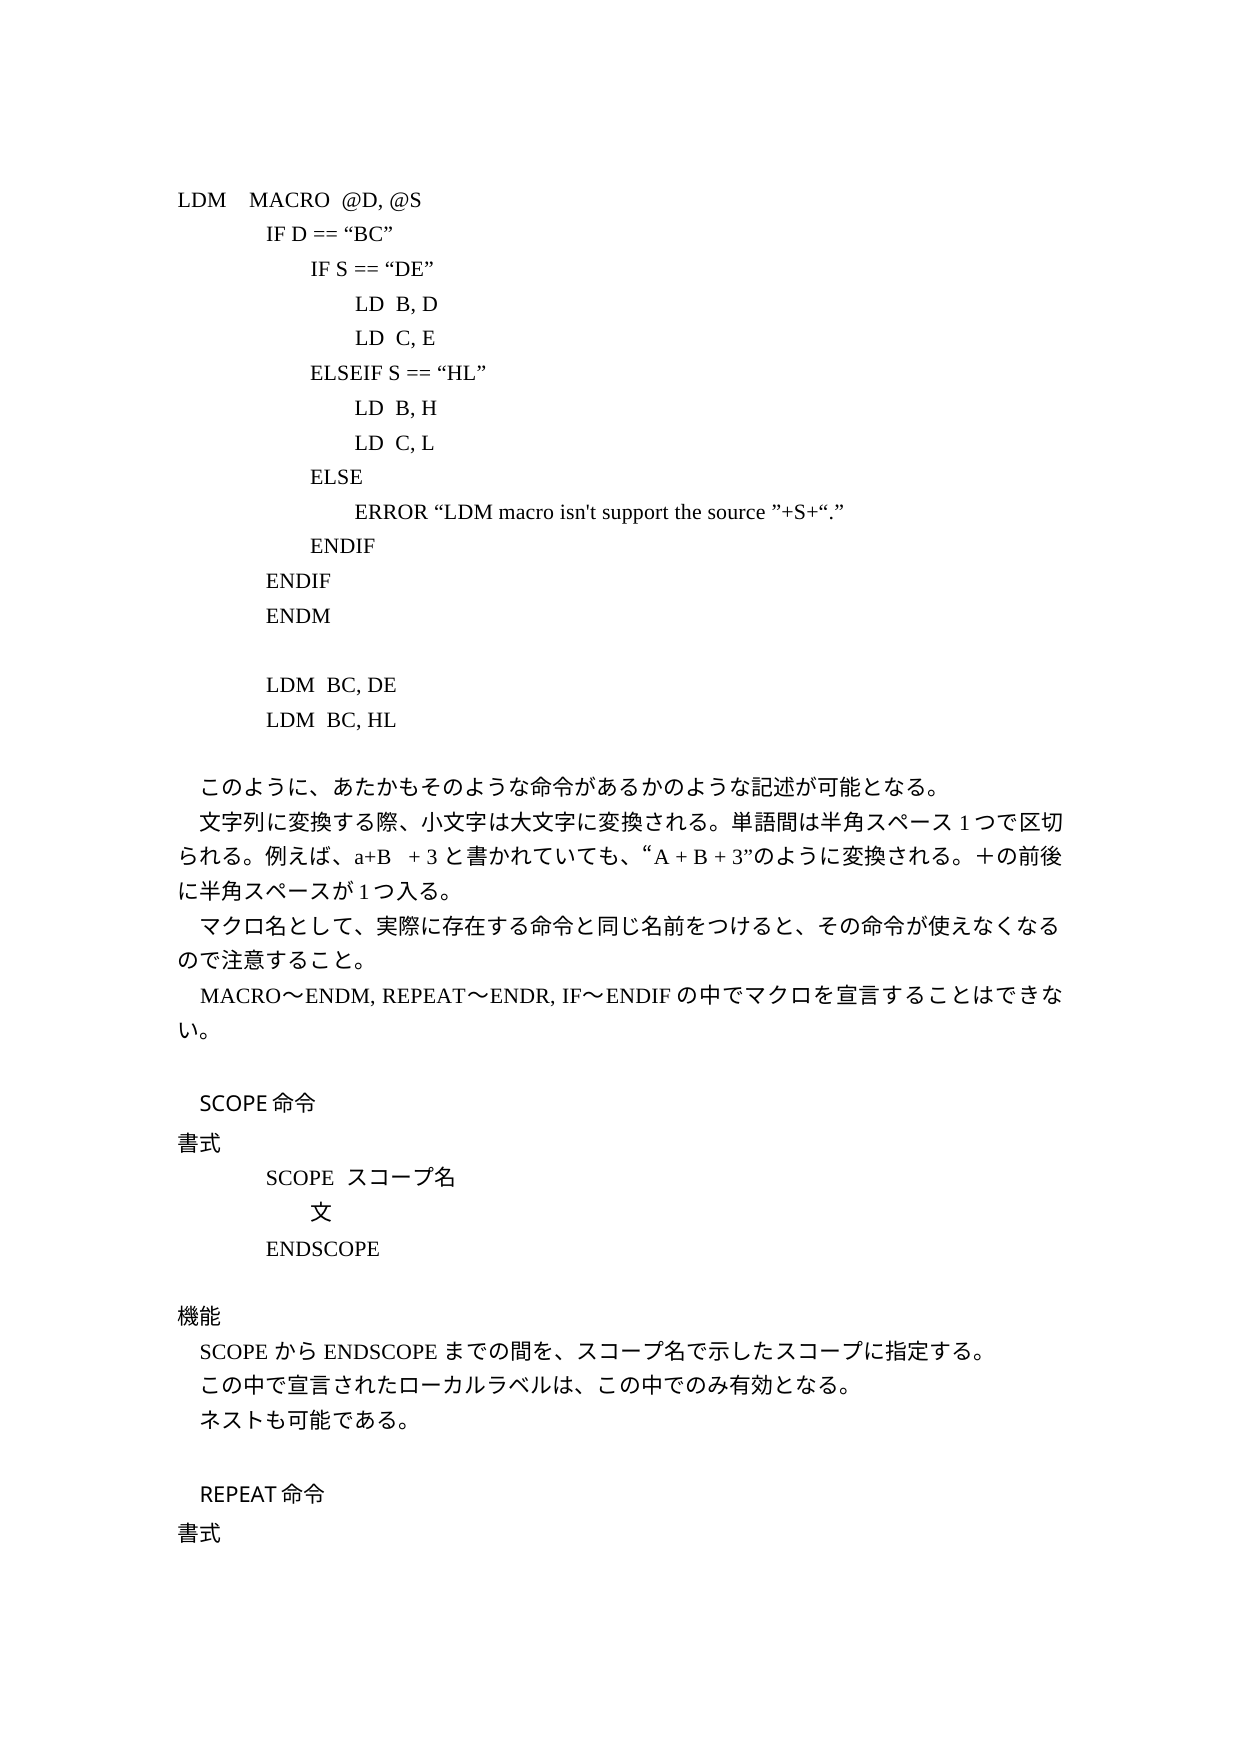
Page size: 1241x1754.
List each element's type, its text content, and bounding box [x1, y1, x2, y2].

text 文 [310, 1192, 1063, 1227]
text 書式 [177, 1513, 1063, 1547]
text MACRO～ENDM, REPEAT～ENDR, IF～ENDIFの中でマクロを宣言することはできない。 [177, 975, 1063, 1044]
text ERROR “LDM macro isn't support the source ”+S+“.” [354, 489, 1063, 524]
text ELSE [310, 455, 1063, 489]
text ENDM [266, 593, 1063, 628]
text IF D == “BC” [266, 212, 1063, 247]
text ELSEIF S == “HL” [310, 351, 1063, 385]
text LDM BC, HL [266, 697, 1063, 732]
text 機能 [177, 1296, 1063, 1331]
text SCOPE から ENDSCOPE までの間を、スコープ名で示したスコープに指定する。 [177, 1331, 1063, 1365]
text この中で宣言されたローカルラベルは、この中でのみ有効となる。 [177, 1365, 1063, 1400]
text ENDSCOPE [266, 1227, 1063, 1261]
text LDM MACRO @D, @S [177, 177, 1063, 212]
text REPEAT命令 [199, 1474, 1063, 1508]
text 書式 [177, 1122, 1063, 1157]
text LDM BC, DE [266, 663, 1063, 697]
text ENDIF [266, 559, 1063, 593]
text 文字列に変換する際、小文字は大文字に変換される。単語間は半角スペース1つで区切られる。例えば、a+B + 3 と書かれていても、“A + B + 3”のように変換される。＋の前後に半角スペースが1つ入る。 [177, 802, 1063, 906]
text IF S == “DE” [310, 247, 1063, 281]
text LD B, H [354, 385, 1063, 420]
text SCOPE命令 [199, 1083, 1063, 1118]
text LD C, L [354, 420, 1063, 455]
text SCOPE スコープ名 [177, 1157, 1063, 1192]
text LD C, E [355, 316, 1063, 351]
text LD B, D [355, 281, 1063, 316]
text このように、あたかもそのような命令があるかのような記述が可能となる。 [177, 767, 1063, 802]
text ネストも可能である。 [177, 1400, 1063, 1435]
text ENDIF [310, 524, 1063, 559]
text マクロ名として、実際に存在する命令と同じ名前をつけると、その命令が使えなくなるので注意すること。 [177, 906, 1063, 975]
